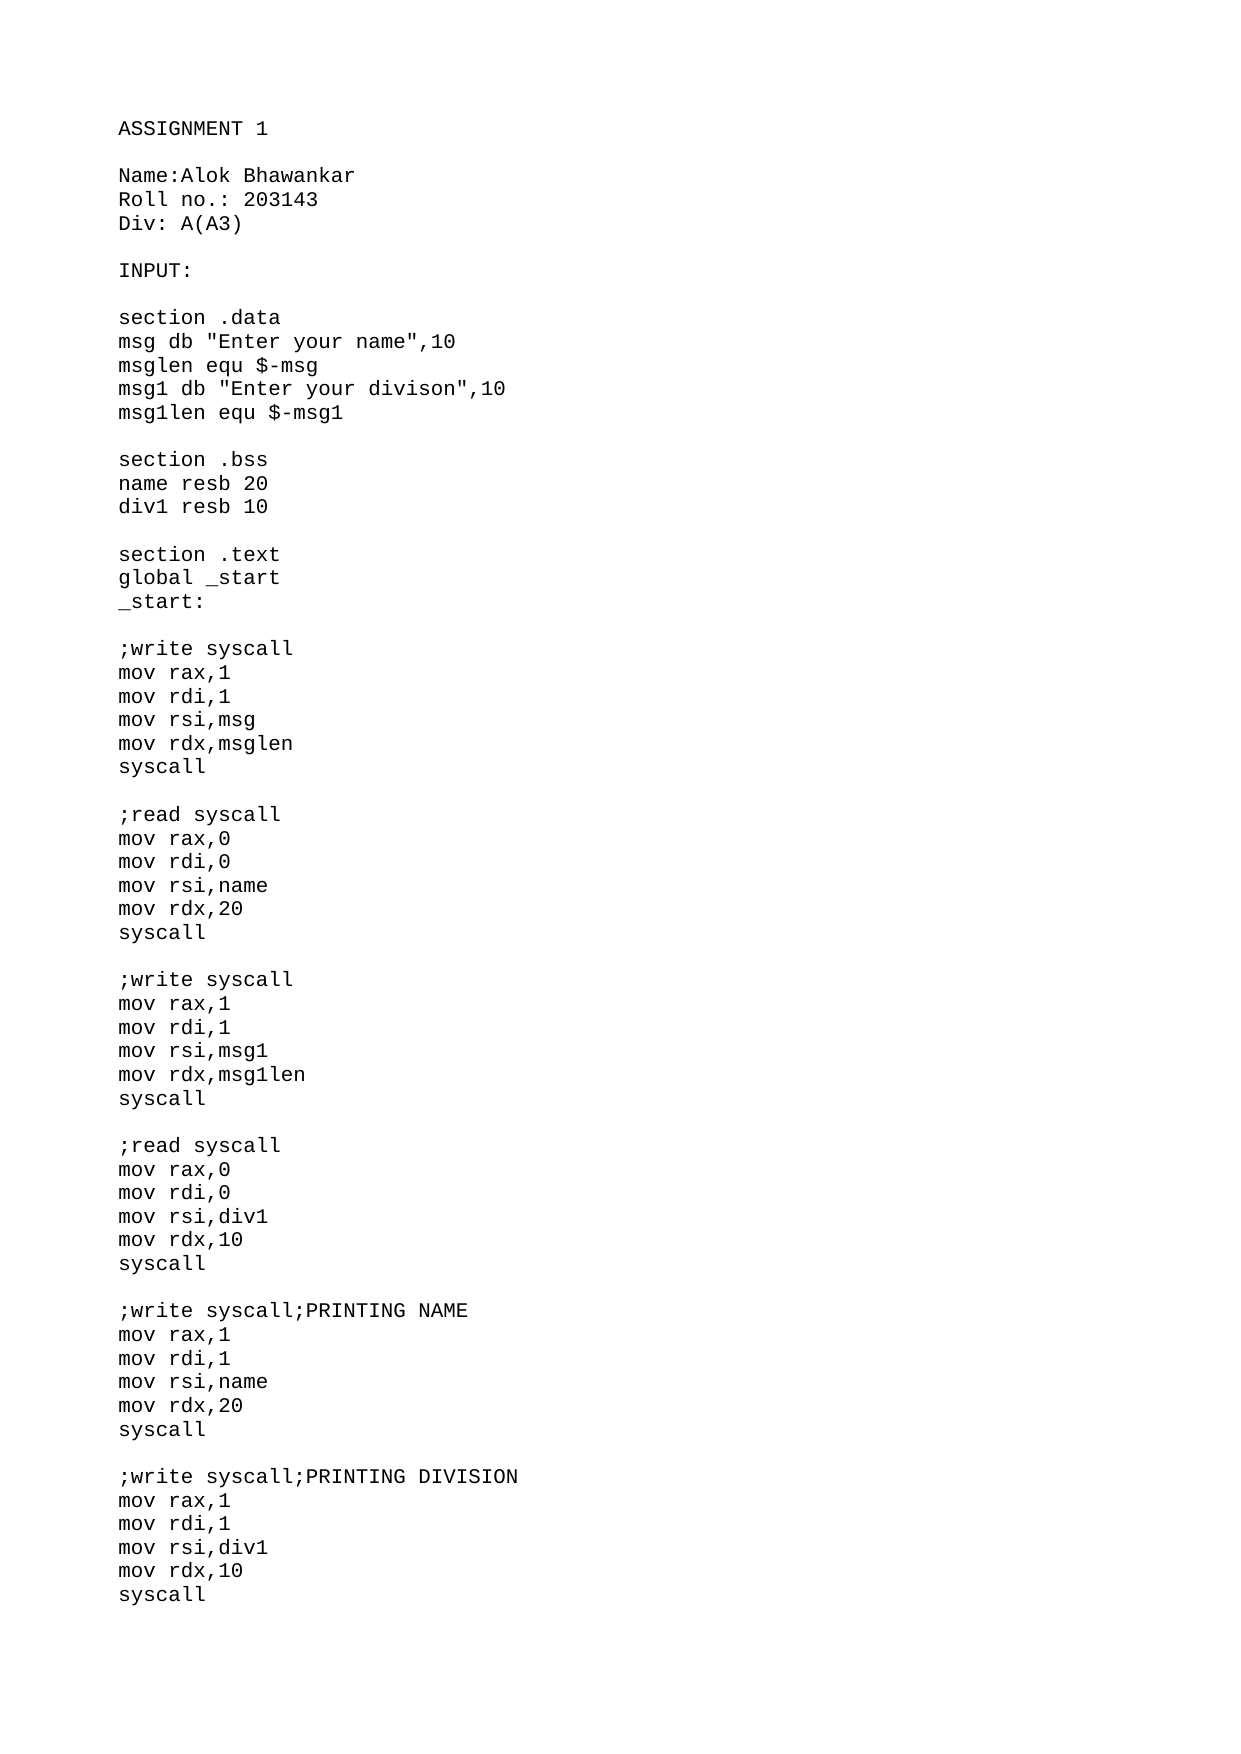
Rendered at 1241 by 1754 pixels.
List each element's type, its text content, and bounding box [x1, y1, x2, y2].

text mov rdi,1 [118, 1513, 1122, 1537]
text mov rdx,20 [118, 898, 1122, 922]
text mov rdx,msg1len [118, 1064, 1122, 1088]
text ;read syscall [118, 804, 1122, 827]
text msglen equ $-msg [118, 354, 1122, 378]
text msg1 db "Enter your divison",10 [118, 378, 1122, 402]
text mov rdx,10 [118, 1229, 1122, 1253]
text mov rax,0 [118, 827, 1122, 851]
text Name:Alok Bhawankar [118, 165, 1122, 189]
text mov rsi,name [118, 875, 1122, 898]
text msg db "Enter your name",10 [118, 331, 1122, 354]
text section .bss [118, 449, 1122, 473]
text ;read syscall [118, 1135, 1122, 1158]
text syscall [118, 1253, 1122, 1277]
text syscall [118, 1584, 1122, 1608]
text mov rax,1 [118, 1324, 1122, 1348]
text msg1len equ $-msg1 [118, 402, 1122, 426]
text ;write syscall;PRINTING DIVISION [118, 1466, 1122, 1489]
text ;write syscall;PRINTING NAME [118, 1300, 1122, 1324]
text mov rdi,0 [118, 1182, 1122, 1206]
text Roll no.: 203143 [118, 189, 1122, 213]
text mov rdi,0 [118, 851, 1122, 875]
text mov rsi,div1 [118, 1206, 1122, 1229]
text mov rax,1 [118, 662, 1122, 686]
text INPUT: [118, 260, 1122, 284]
text section .data [118, 307, 1122, 331]
text syscall [118, 1419, 1122, 1442]
text mov rdi,1 [118, 1348, 1122, 1371]
text mov rax,1 [118, 1489, 1122, 1513]
text mov rsi,name [118, 1371, 1122, 1395]
text mov rax,1 [118, 993, 1122, 1017]
text mov rdi,1 [118, 1017, 1122, 1040]
text mov rdx,msglen [118, 733, 1122, 757]
text Div: A(A3) [118, 213, 1122, 236]
text syscall [118, 757, 1122, 780]
text name resb 20 [118, 473, 1122, 496]
text ;write syscall [118, 969, 1122, 993]
text section .text [118, 544, 1122, 567]
text syscall [118, 1088, 1122, 1111]
text global _start [118, 567, 1122, 591]
text div1 resb 10 [118, 496, 1122, 520]
text mov rax,0 [118, 1158, 1122, 1182]
text _start: [118, 591, 1122, 615]
text syscall [118, 922, 1122, 946]
text mov rsi,div1 [118, 1537, 1122, 1561]
text ASSIGNMENT 1 [118, 118, 1122, 142]
text mov rsi,msg [118, 709, 1122, 733]
text mov rdx,10 [118, 1561, 1122, 1584]
text mov rsi,msg1 [118, 1040, 1122, 1064]
text ;write syscall [118, 638, 1122, 662]
text mov rdi,1 [118, 686, 1122, 709]
text mov rdx,20 [118, 1395, 1122, 1419]
